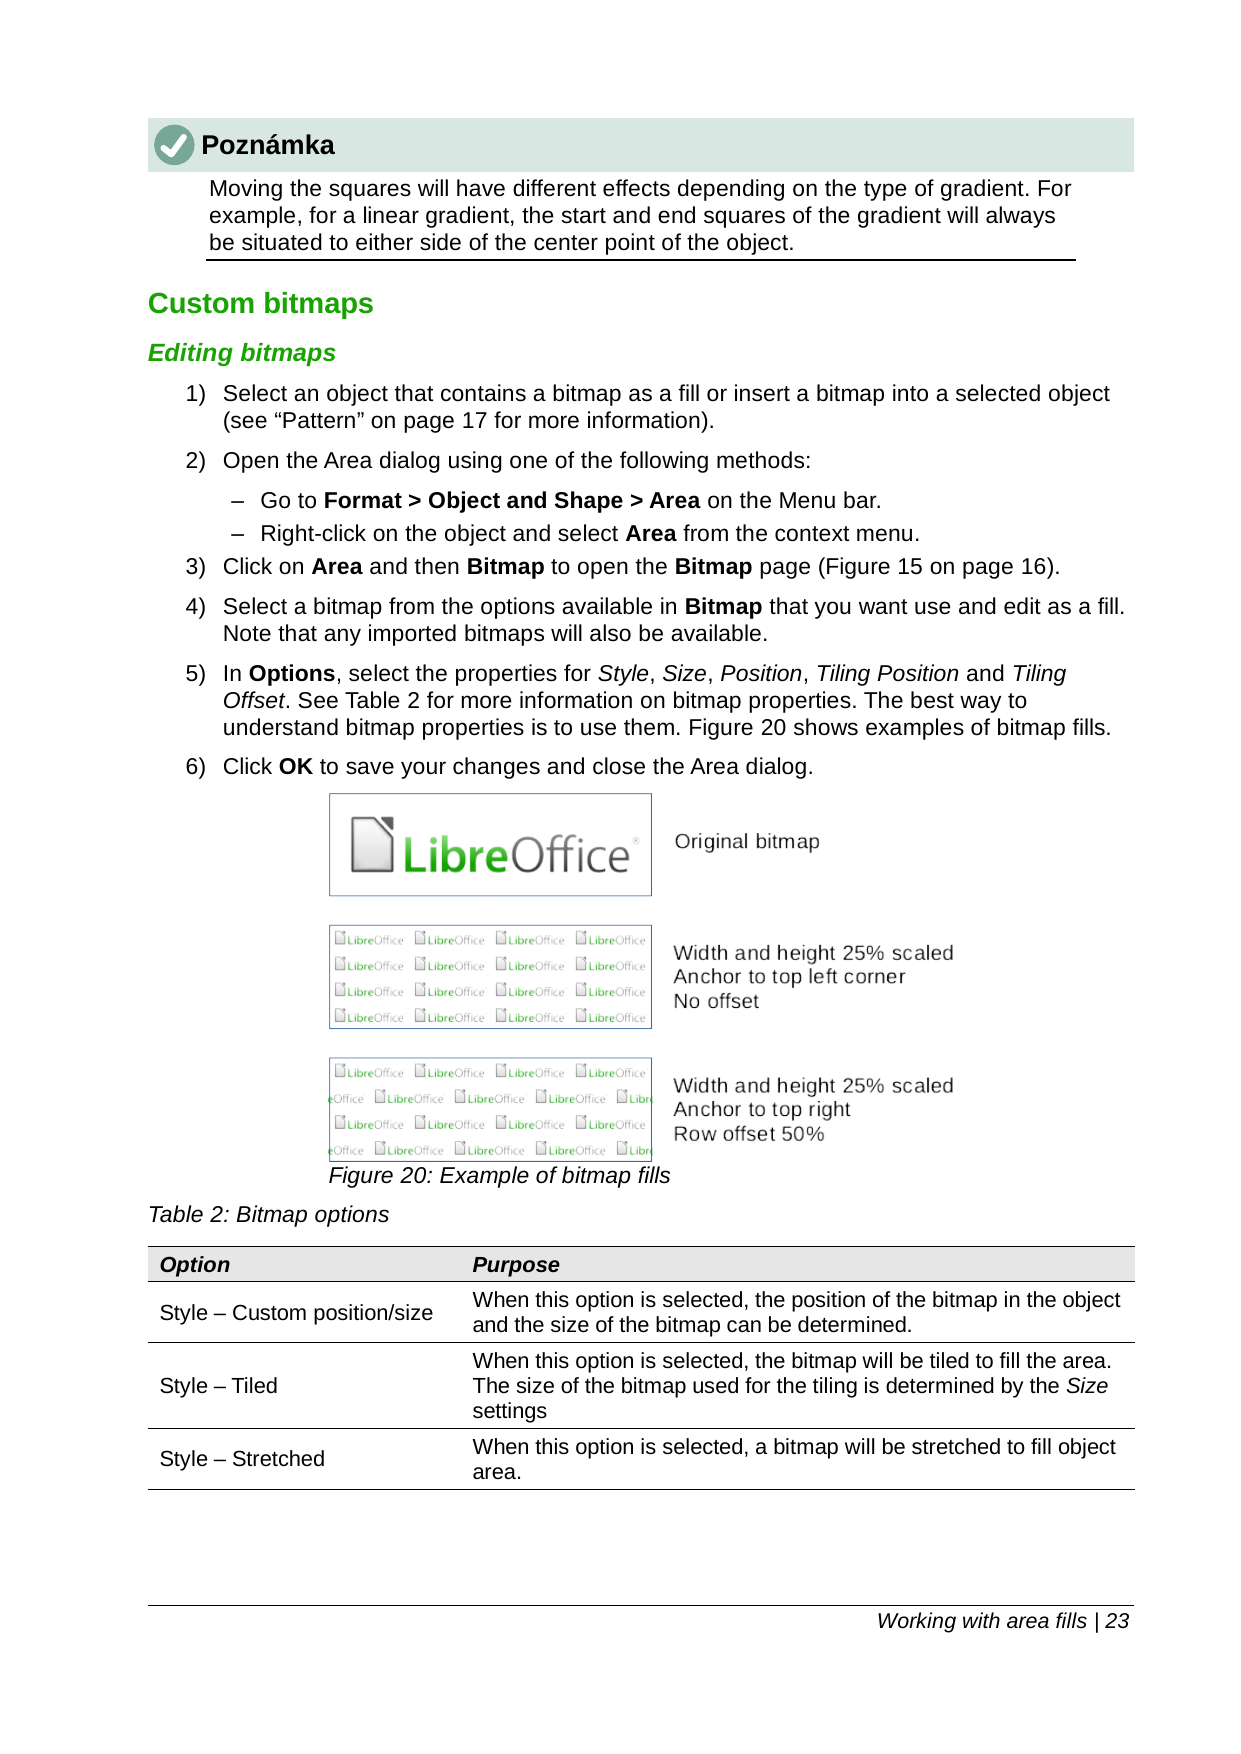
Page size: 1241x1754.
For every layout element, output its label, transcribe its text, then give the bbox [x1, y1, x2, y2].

list Select an object that contains a bitmap as a fill or insert a bitmap into a selected object (see “Pattern” on page 17 for more information). [206, 380, 1134, 434]
list Click on Area and then Bitmap to open the Bitmap page (Figure 15 on page 16). [206, 553, 1134, 580]
text Table 2: Bitmap options [148, 1201, 1134, 1228]
subtitle Poznámka [148, 118, 1134, 172]
subtitle Custom bitmaps [148, 286, 1134, 319]
table_header Option [148, 1247, 460, 1281]
table_cell When this option is selected, a bitmap will be stretched to fill object area. [460, 1429, 1135, 1488]
table_cell Style – Tiled [148, 1343, 460, 1428]
subtitle Editing bitmaps [148, 338, 1134, 367]
list In Options, select the properties for Style, Size, Position, Tiling Position and Tiling Offset. See Table 2 for more information on bitmap properties. The best way to understand bitmap properties is to use them. Figure 20 shows examples of bitmap fills. [206, 659, 1134, 740]
list Right-click on the object and select Area from the context menu. [231, 519, 1134, 546]
list Select a bitmap from the options available in Bitmap that you want use and edit as a fill. Note that any imported bitmaps will also be available. [206, 592, 1134, 646]
list Click OK to save your changes and close the Area dialog. [206, 753, 1134, 780]
text Moving the squares will have different effects depending on the type of gradient. For example, for a linear gradient, the start and end squares of the gradient will always be situated to either side of the center point of the object. [206, 172, 1076, 259]
picture [328, 792, 954, 1162]
table_cell Style – Custom position/size [148, 1282, 460, 1342]
table_cell Style – Stretched [148, 1429, 460, 1488]
table_cell When this option is selected, the position of the bitmap in the object and the size of the bitmap can be determined. [460, 1282, 1135, 1342]
text Figure 20: Example of bitmap fills [328, 1162, 953, 1189]
table_cell When this option is selected, the bitmap will be tiled to fill the area. The size of the bitmap used for the tiling is determined by the Size settings [460, 1343, 1135, 1428]
table_header Purpose [460, 1247, 1135, 1281]
list Go to Format > Object and Shape > Area on the Menu bar. [231, 486, 1134, 513]
list Open the Area dialog using one of the following methods: [206, 446, 1134, 473]
